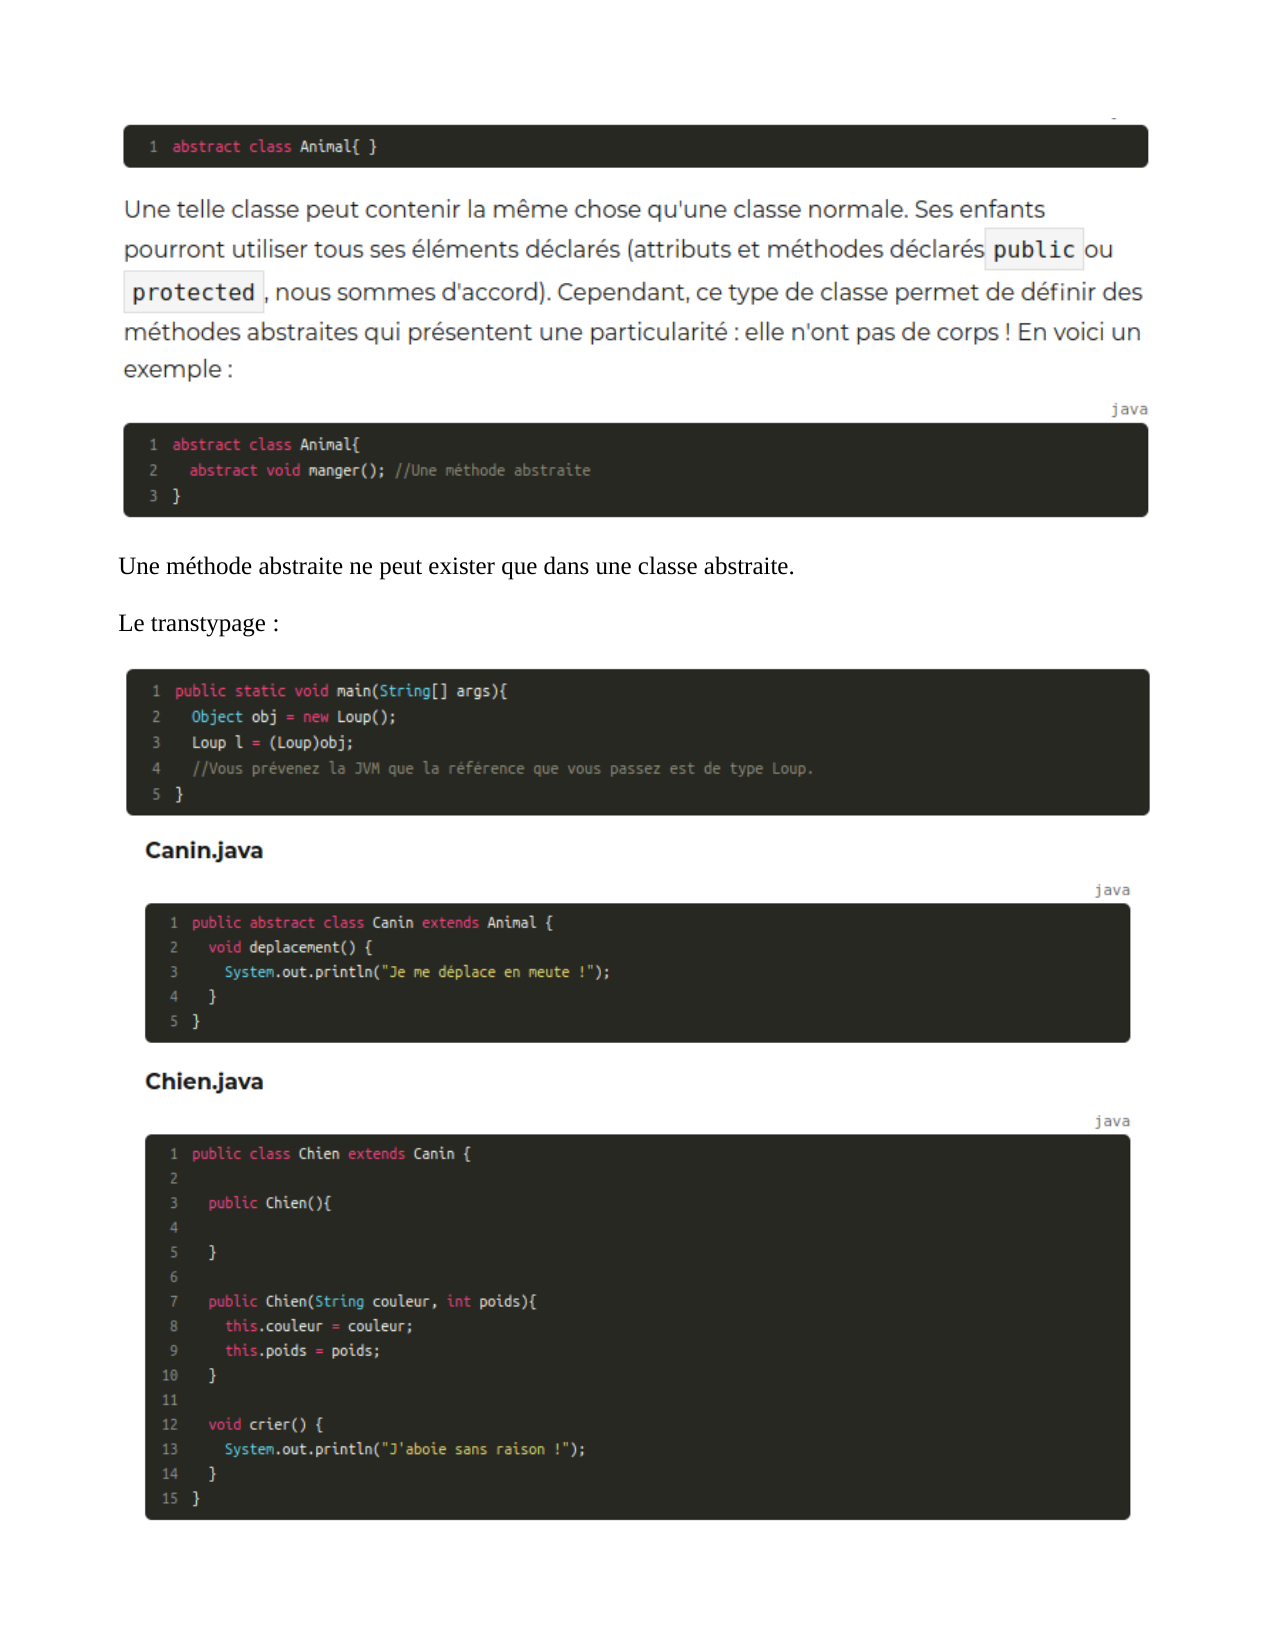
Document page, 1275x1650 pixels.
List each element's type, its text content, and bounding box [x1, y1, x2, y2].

picture [118, 666, 1157, 820]
text Une méthode abstraite ne peut exister que dans une classe abstraite. [118, 551, 1157, 580]
picture [118, 118, 1157, 523]
picture [133, 831, 1136, 1527]
text Le transtypage : [118, 608, 1157, 637]
